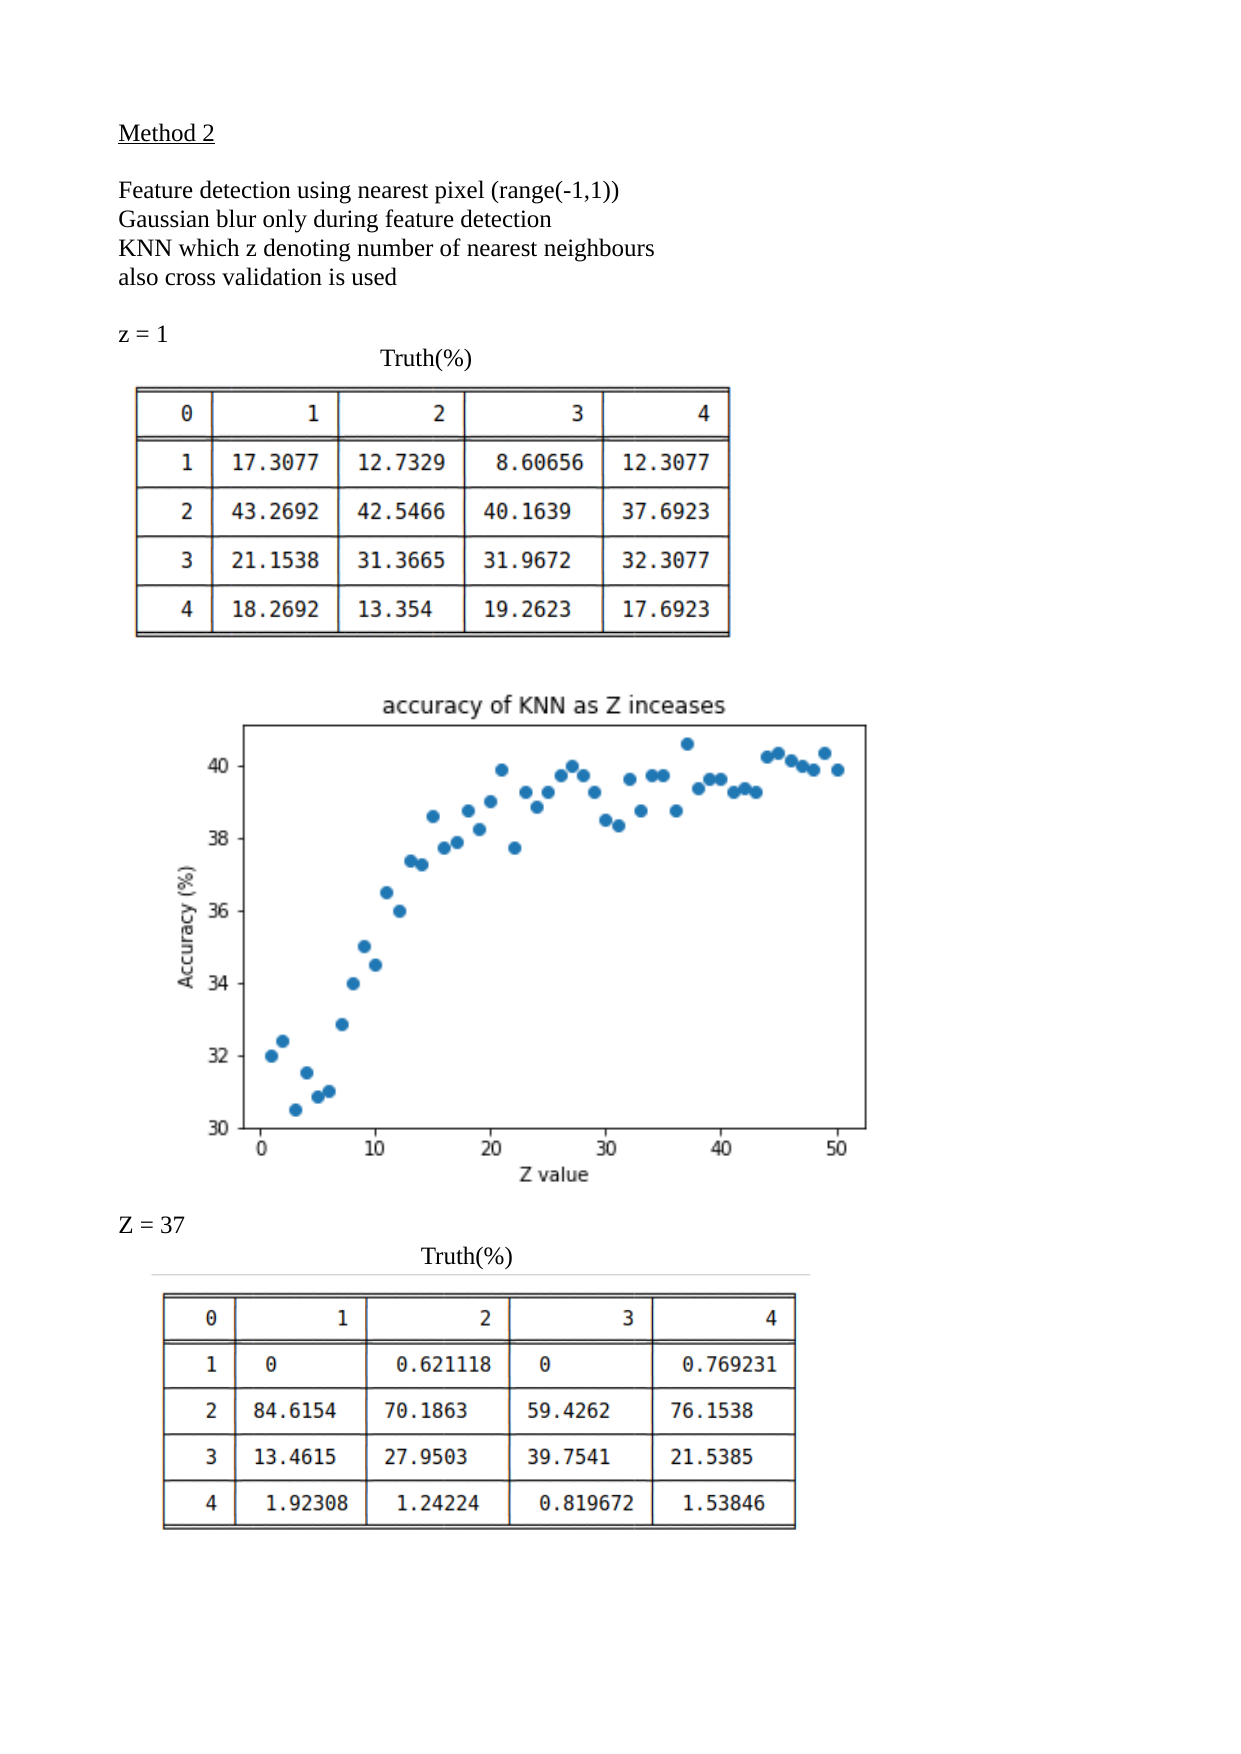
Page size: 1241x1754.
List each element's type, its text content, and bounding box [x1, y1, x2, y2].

text KNN which z denoting number of nearest neighbours [118, 233, 1122, 262]
picture [513, 376, 634, 653]
text Z = 37 [118, 1211, 1122, 1239]
picture [143, 660, 945, 1195]
text Gaussian blur only during feature detection [118, 204, 1122, 233]
text Method 2 [118, 118, 1122, 147]
picture [568, 1274, 703, 1534]
text z = 1 [118, 319, 1122, 348]
text Feature detection using nearest pixel (range(-1,1)) [118, 176, 1122, 204]
text also cross validation is used [118, 262, 1122, 291]
